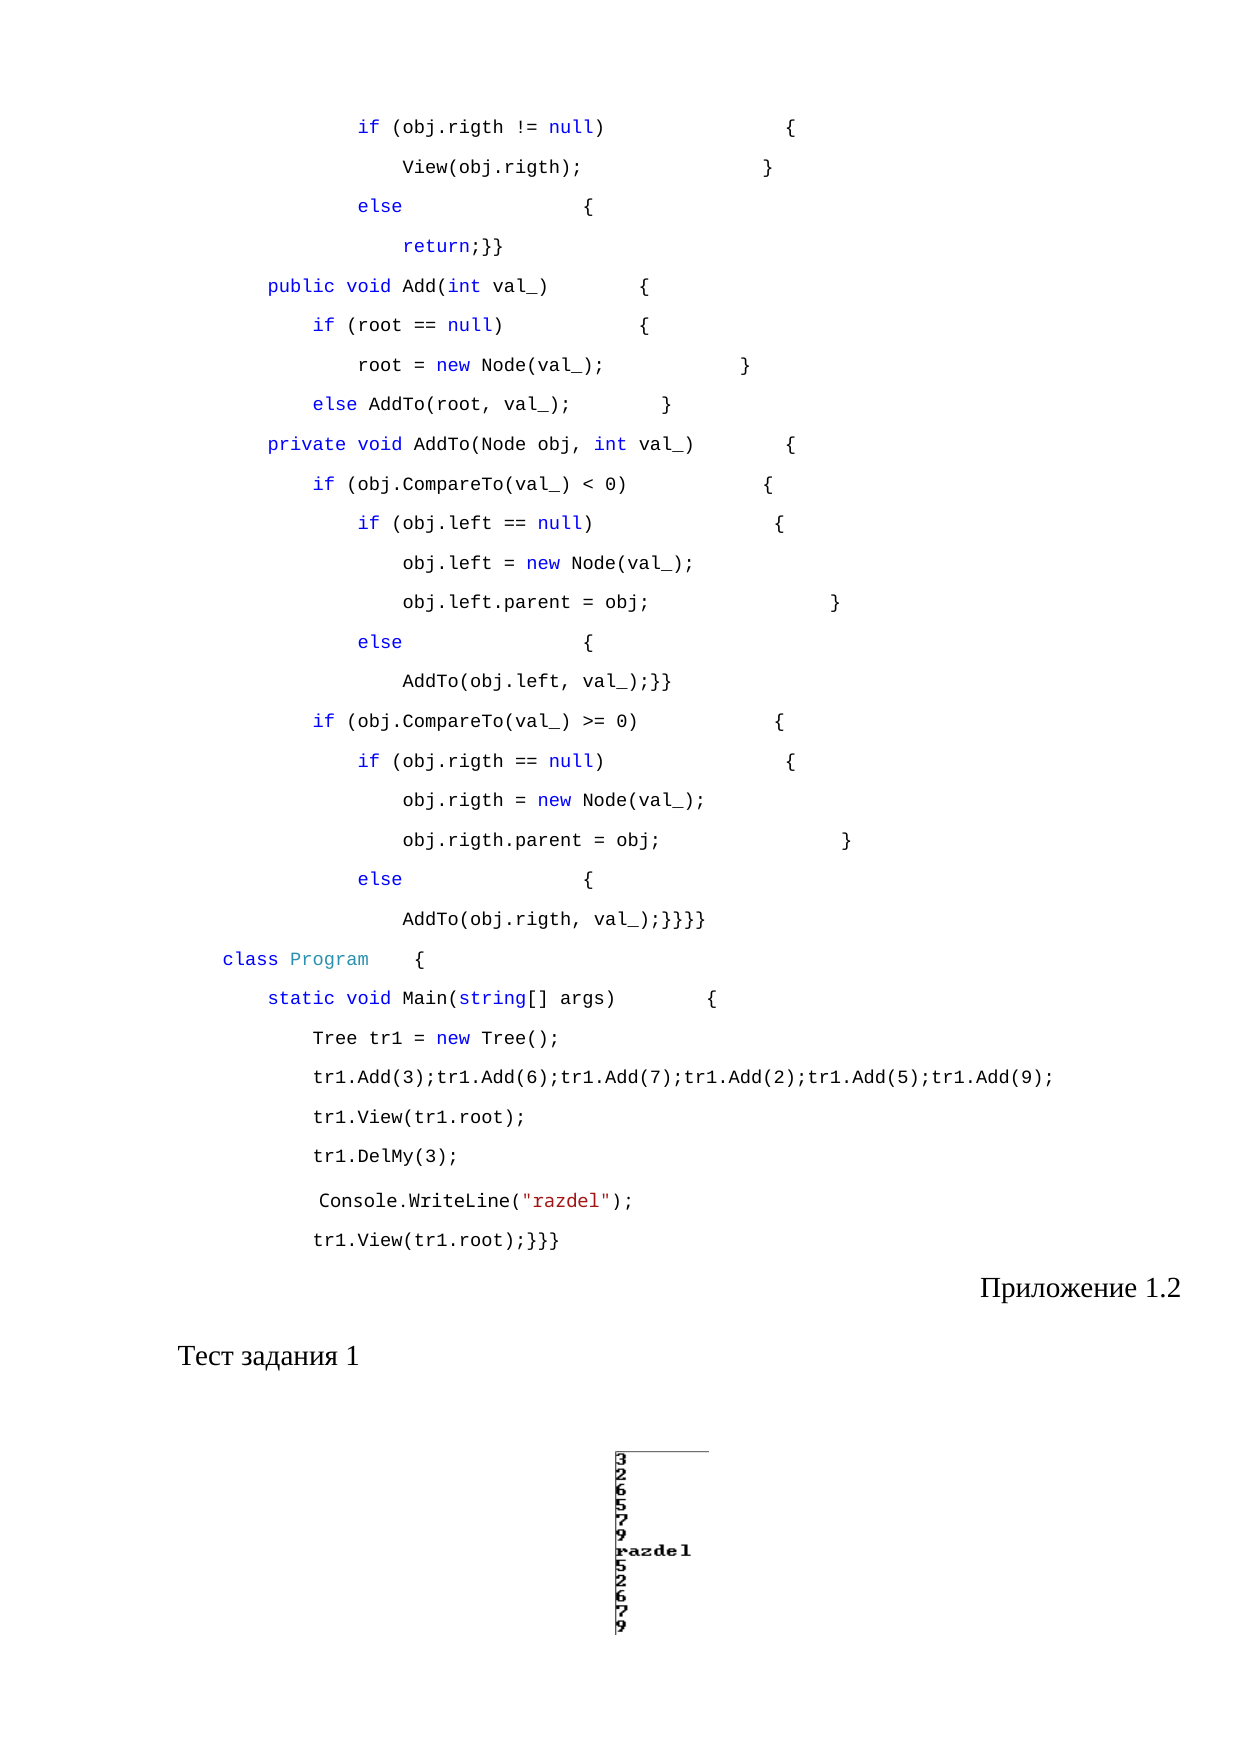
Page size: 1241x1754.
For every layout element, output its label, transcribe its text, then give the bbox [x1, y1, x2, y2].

text private void AddTo(Node obj, int val_) { [177, 435, 1181, 456]
text if (obj.CompareTo(val_) < 0) { [177, 474, 1181, 496]
text if (obj.rigth != null) { [177, 118, 1181, 139]
text if (root == null) { [177, 316, 1181, 337]
text Приложение 1.2 [177, 1271, 1181, 1304]
text View(obj.rigth); } [177, 158, 1181, 179]
text AddTo(obj.left, val_);}} [177, 672, 1181, 693]
text tr1.View(tr1.root);}}} [177, 1231, 1181, 1252]
text AddTo(obj.rigth, val_);}}}} [177, 910, 1181, 931]
text class Program { [177, 949, 1181, 971]
text else { [177, 633, 1181, 654]
text return;}} [177, 237, 1181, 258]
text obj.rigth.parent = obj; } [177, 831, 1181, 852]
text if (obj.CompareTo(val_) >= 0) { [177, 712, 1181, 733]
text obj.left = new Node(val_); [177, 553, 1181, 575]
text root = new Node(val_); } [177, 356, 1181, 377]
text obj.left.parent = obj; } [177, 593, 1181, 614]
text Console.WriteLine("razdel"); [177, 1187, 1181, 1212]
text public void Add(int val_) { [177, 276, 1181, 298]
text static void Main(string[] args) { [177, 989, 1181, 1010]
text else AddTo(root, val_); } [177, 395, 1181, 416]
text Тест задания 1 [177, 1338, 1181, 1371]
text Tree tr1 = new Tree(); [177, 1028, 1181, 1050]
text tr1.Add(3);tr1.Add(6);tr1.Add(7);tr1.Add(2);tr1.Add(5);tr1.Add(9); [177, 1068, 1181, 1089]
text tr1.DelMy(3); [177, 1147, 1181, 1168]
text if (obj.left == null) { [177, 514, 1181, 535]
text obj.rigth = new Node(val_); [177, 791, 1181, 812]
text else { [177, 870, 1181, 891]
text else { [177, 197, 1181, 218]
text tr1.View(tr1.root); [177, 1108, 1181, 1129]
text if (obj.rigth == null) { [177, 751, 1181, 773]
